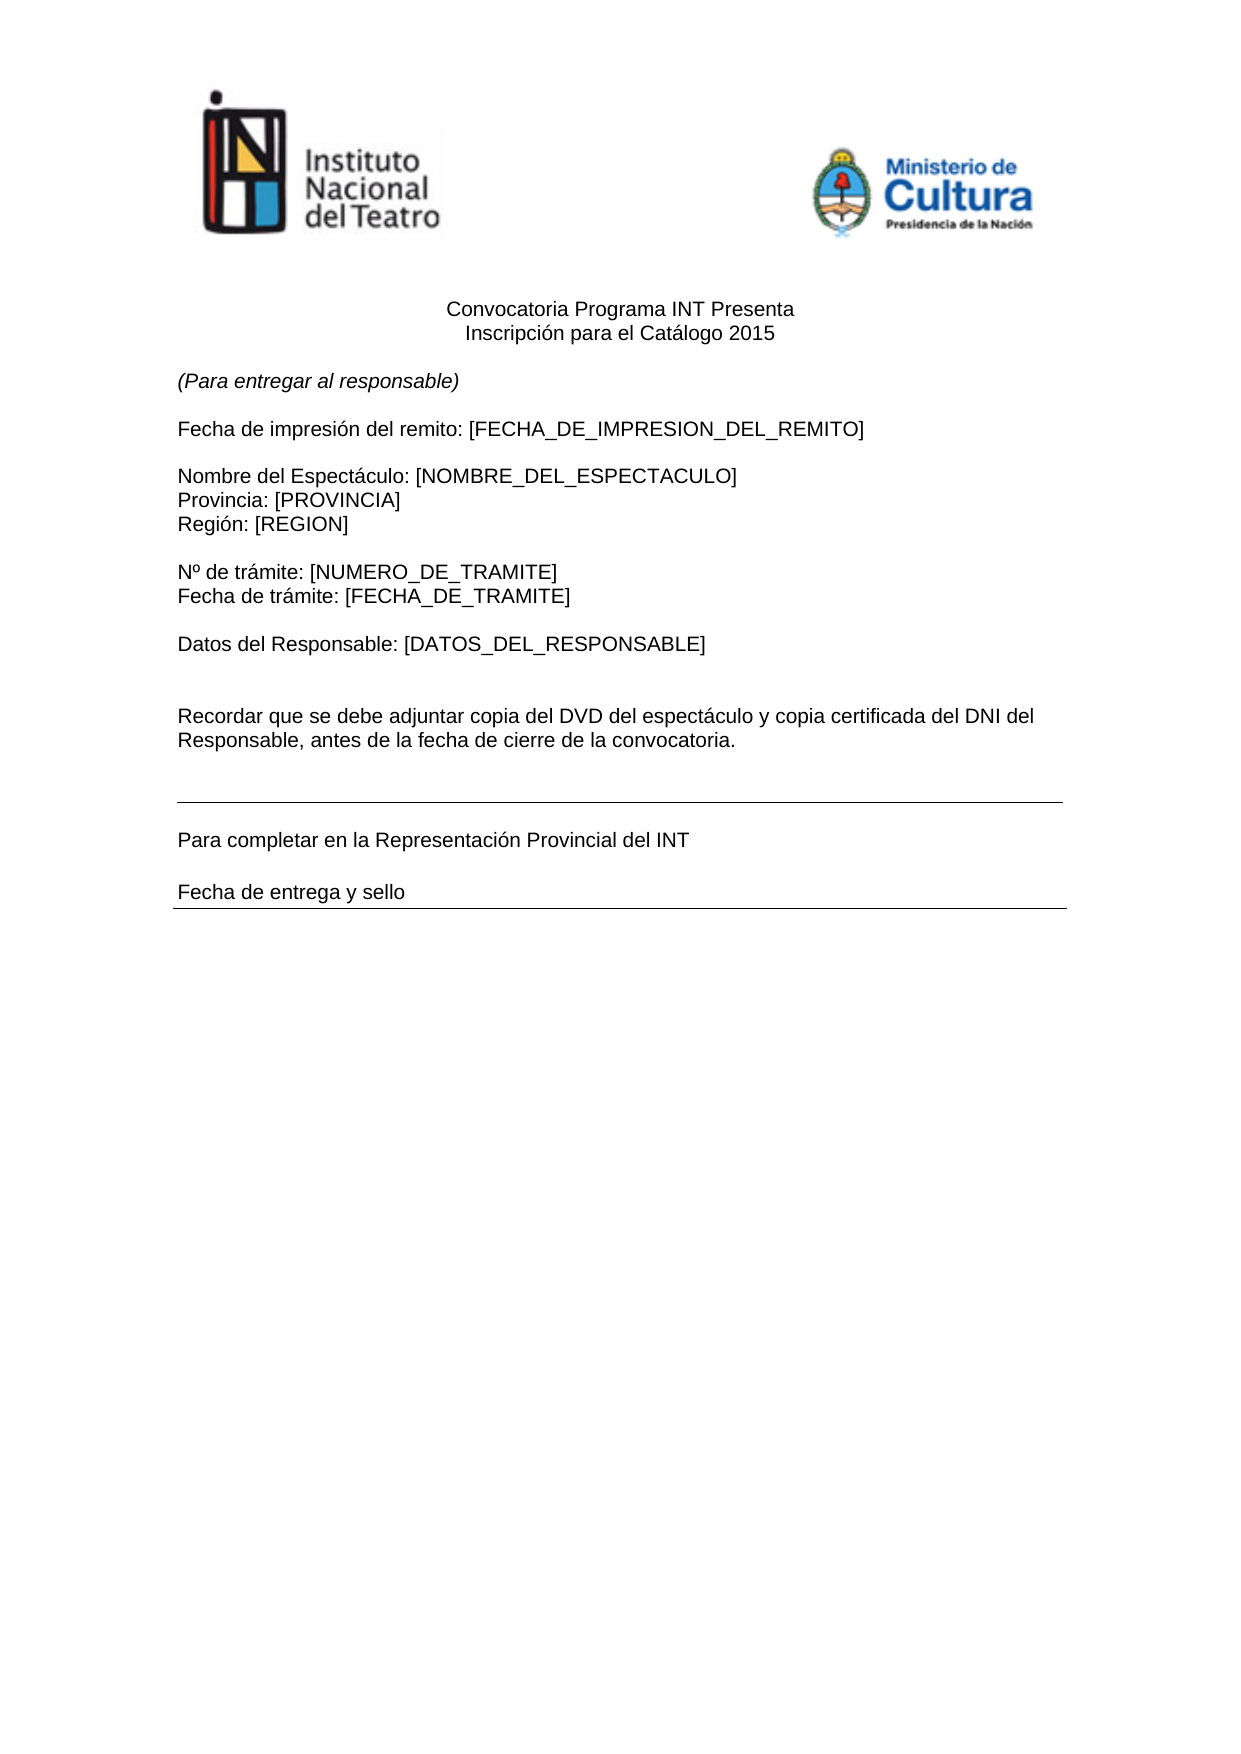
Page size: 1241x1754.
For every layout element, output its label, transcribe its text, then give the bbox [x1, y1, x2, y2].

text (Para entregar al responsable) [177, 368, 1063, 392]
text Fecha de trámite: [FECHA_DE_TRAMITE] [177, 584, 1063, 608]
text Inscripción para el Catálogo 2015 [177, 321, 1063, 344]
text Convocatoria Programa INT Presenta [177, 297, 1063, 321]
text Nº de trámite: [NUMERO_DE_TRAMITE] [177, 560, 1063, 584]
text Recordar que se debe adjuntar copia del DVD del espectáculo y copia certificada del DNI del Responsable, antes de la fecha de cierre de la convocatoria. [177, 704, 1063, 752]
text Provincia: [PROVINCIA] [177, 488, 1063, 512]
text Región: [REGION] [177, 512, 1063, 536]
text Para completar en la Representación Provincial del INT [177, 827, 1063, 851]
text Fecha de impresión del remito: [FECHA_DE_IMPRESION_DEL_REMITO] [177, 416, 1063, 440]
text Fecha de entrega y sello [173, 875, 1067, 908]
text Datos del Responsable: [DATOS_DEL_RESPONSABLE] [177, 632, 1063, 656]
picture [798, 141, 1048, 242]
picture [192, 81, 519, 242]
text Nombre del Espectáculo: [NOMBRE_DEL_ESPECTACULO] [177, 464, 1063, 488]
